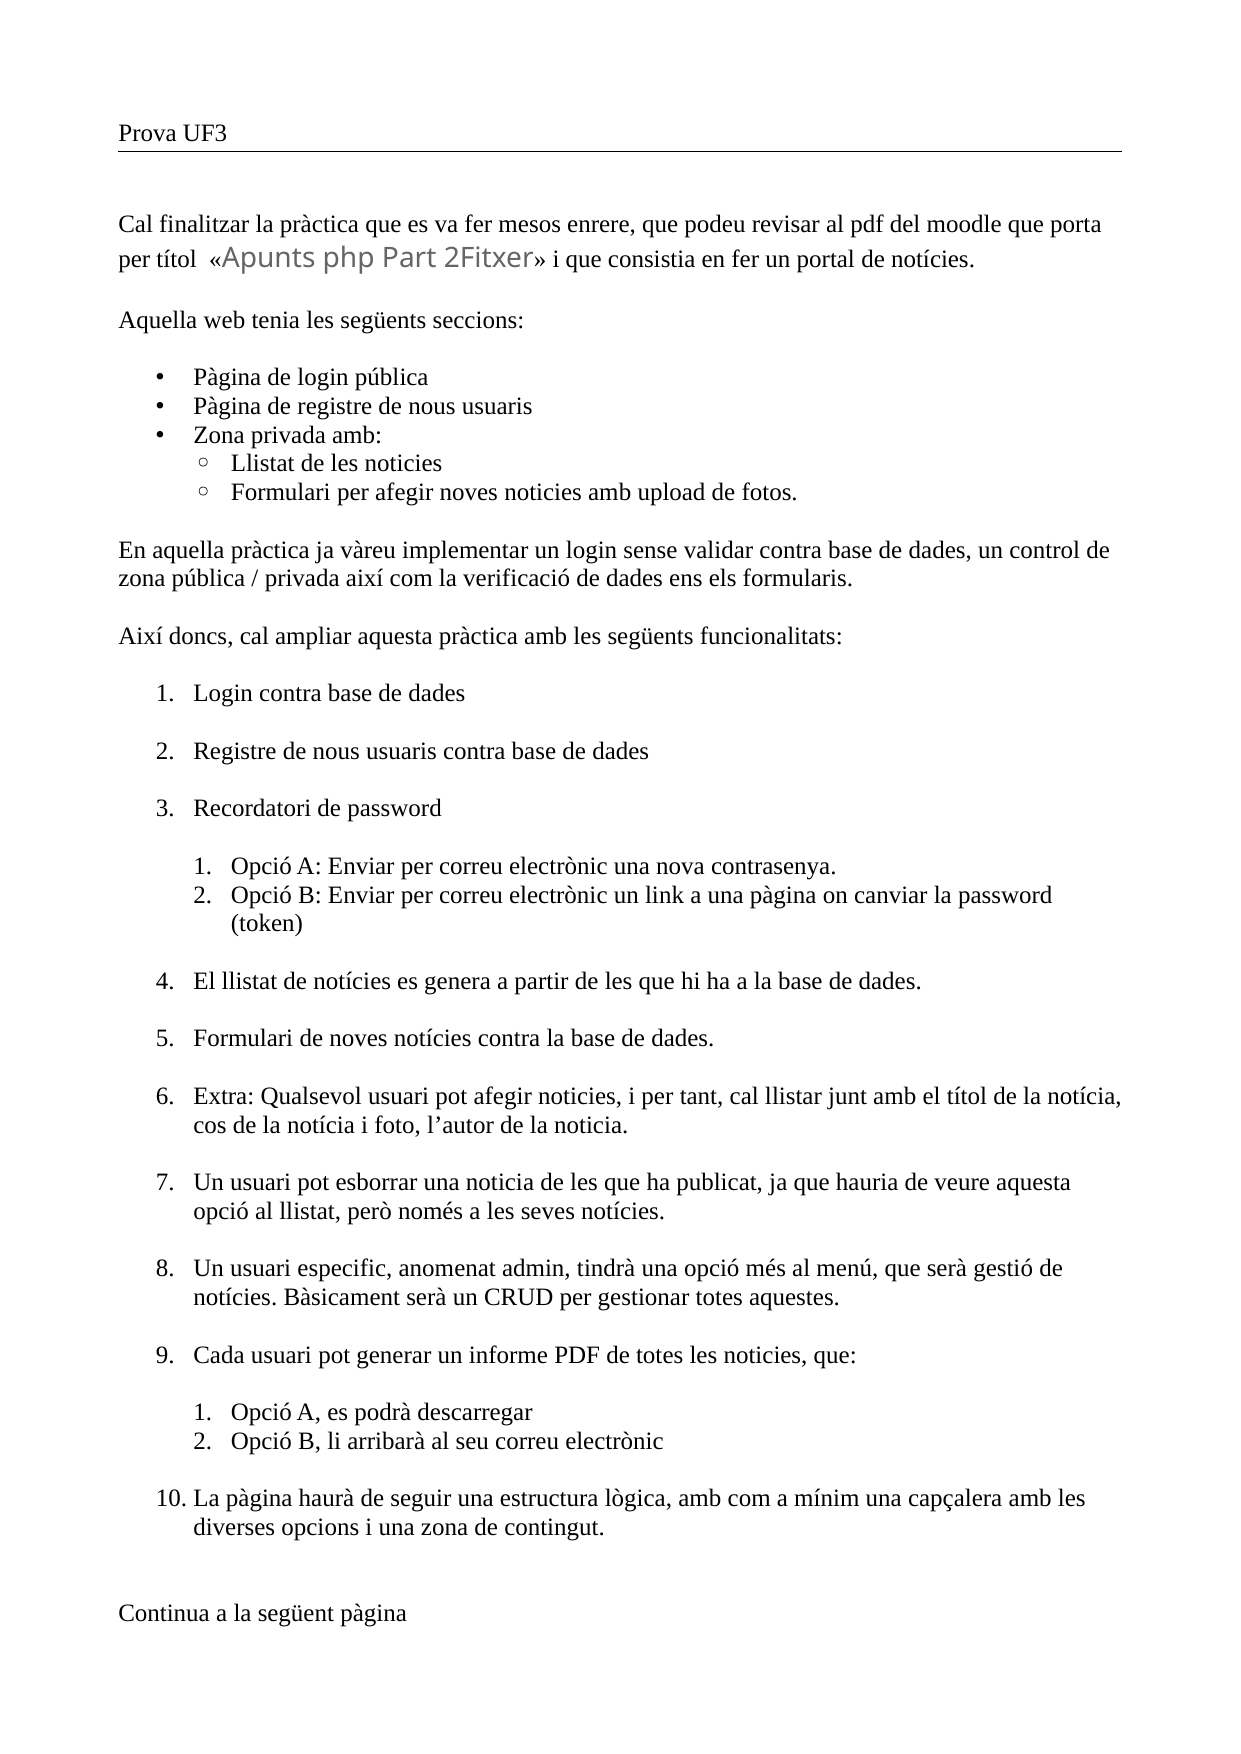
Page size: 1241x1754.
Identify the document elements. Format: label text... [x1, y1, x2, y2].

list El llistat de notícies es genera a partir de les que hi ha a la base de dades. [156, 966, 1122, 995]
text Aquella web tenia les següents seccions: [118, 305, 1122, 333]
text Prova UF3 [118, 118, 1122, 151]
list Pàgina de login pública [156, 362, 1122, 391]
list Opció A: Enviar per correu electrònic una nova contrasenya. [193, 851, 1122, 880]
text Cal finalitzar la pràctica que es va fer mesos enrere, que podeu revisar al pdf del moodle que porta per títol «Apunts php Part 2Fitxer» i que consistia en fer un portal de notícies. [118, 209, 1122, 276]
list Un usuari especific, anomenat admin, tindrà una opció més al menú, que serà gestió de notícies. Bàsicament serà un CRUD per gestionar totes aquestes. [156, 1253, 1122, 1311]
list Zona privada amb: [156, 420, 1122, 448]
list Extra: Qualsevol usuari pot afegir noticies, i per tant, cal llistar junt amb el títol de la notícia, cos de la notícia i foto, l’autor de la noticia. [156, 1081, 1122, 1138]
text Així doncs, cal ampliar aquesta pràctica amb les següents funcionalitats: [118, 621, 1122, 650]
list Pàgina de registre de nous usuaris [156, 391, 1122, 420]
list Opció B: Enviar per correu electrònic un link a una pàgina on canviar la password (token) [193, 880, 1122, 937]
list Llistat de les noticies [193, 448, 1122, 477]
list Registre de nous usuaris contra base de dades [156, 736, 1122, 765]
text Continua a la següent pàgina [118, 1598, 1122, 1627]
list Opció B, li arribarà al seu correu electrònic [193, 1426, 1122, 1455]
text En aquella pràctica ja vàreu implementar un login sense validar contra base de dades, un control de zona pública / privada així com la verificació de dades ens els formularis. [118, 535, 1122, 592]
list La pàgina haurà de seguir una estructura lògica, amb com a mínim una capçalera amb les diverses opcions i una zona de contingut. [156, 1483, 1122, 1541]
list Opció A, es podrà descarregar [193, 1397, 1122, 1426]
list Formulari de noves notícies contra la base de dades. [156, 1023, 1122, 1052]
list Un usuari pot esborrar una noticia de les que ha publicat, ja que hauria de veure aquesta opció al llistat, però només a les seves notícies. [156, 1167, 1122, 1225]
list Formulari per afegir noves noticies amb upload de fotos. [193, 477, 1122, 506]
list Cada usuari pot generar un informe PDF de totes les noticies, que: [156, 1340, 1122, 1368]
list Login contra base de dades [156, 678, 1122, 707]
list Recordatori de password [156, 793, 1122, 822]
